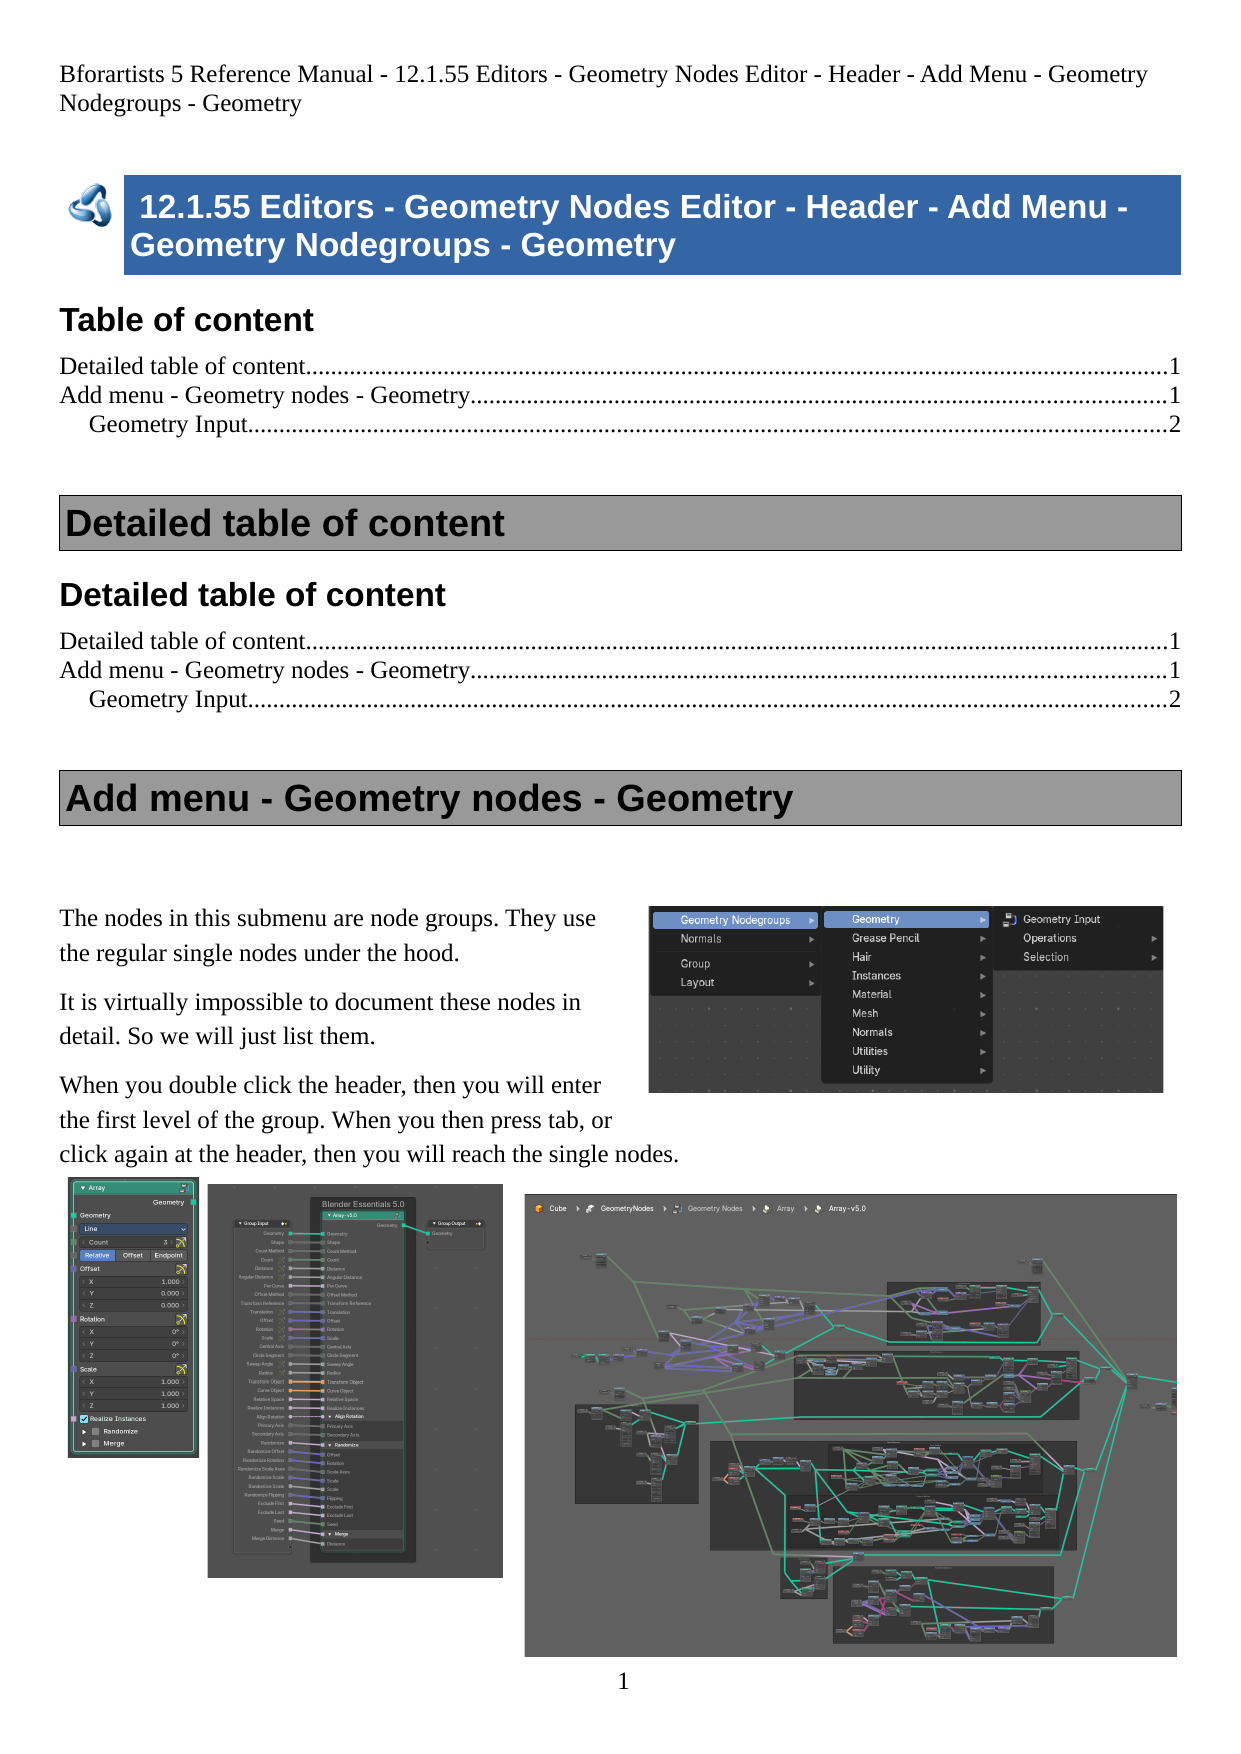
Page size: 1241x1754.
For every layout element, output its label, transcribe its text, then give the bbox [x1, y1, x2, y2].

text Add menu - Geometry nodes - Geometry 1 [59, 655, 1181, 684]
text Geometry Input 2 [88, 409, 1181, 438]
picture [648, 906, 1164, 1093]
picture [207, 1184, 503, 1578]
table_header 12.1.55 Editors - Geometry Nodes Editor - Header - Add Menu - Geometry Nodegroups - Geometry [124, 175, 1181, 275]
subtitle Detailed table of content [59, 575, 1181, 614]
text It is virtually impossible to document these nodes in detail. So we will just list them. [59, 987, 648, 1050]
subtitle Table of content [59, 300, 1181, 339]
text When you double click the header, then you will enter the first level of the group. When you then press tab, or click again at the header, then you will reach the single nodes. [59, 1070, 1181, 1168]
text Detailed table of content 1 [59, 351, 1181, 380]
text Add menu - Geometry nodes - Geometry 1 [59, 380, 1181, 409]
text The nodes in this submenu are node groups. They use the regular single nodes under the hood. [59, 903, 1181, 966]
text Geometry Input 2 [88, 684, 1181, 713]
picture [67, 1177, 200, 1458]
text Detailed table of content 1 [59, 626, 1181, 655]
table_header Add menu - Geometry nodes - Geometry [60, 771, 1181, 825]
picture [524, 1194, 1177, 1657]
table_header [59, 175, 124, 275]
table_header Detailed table of content [60, 496, 1181, 550]
picture [65, 180, 114, 230]
